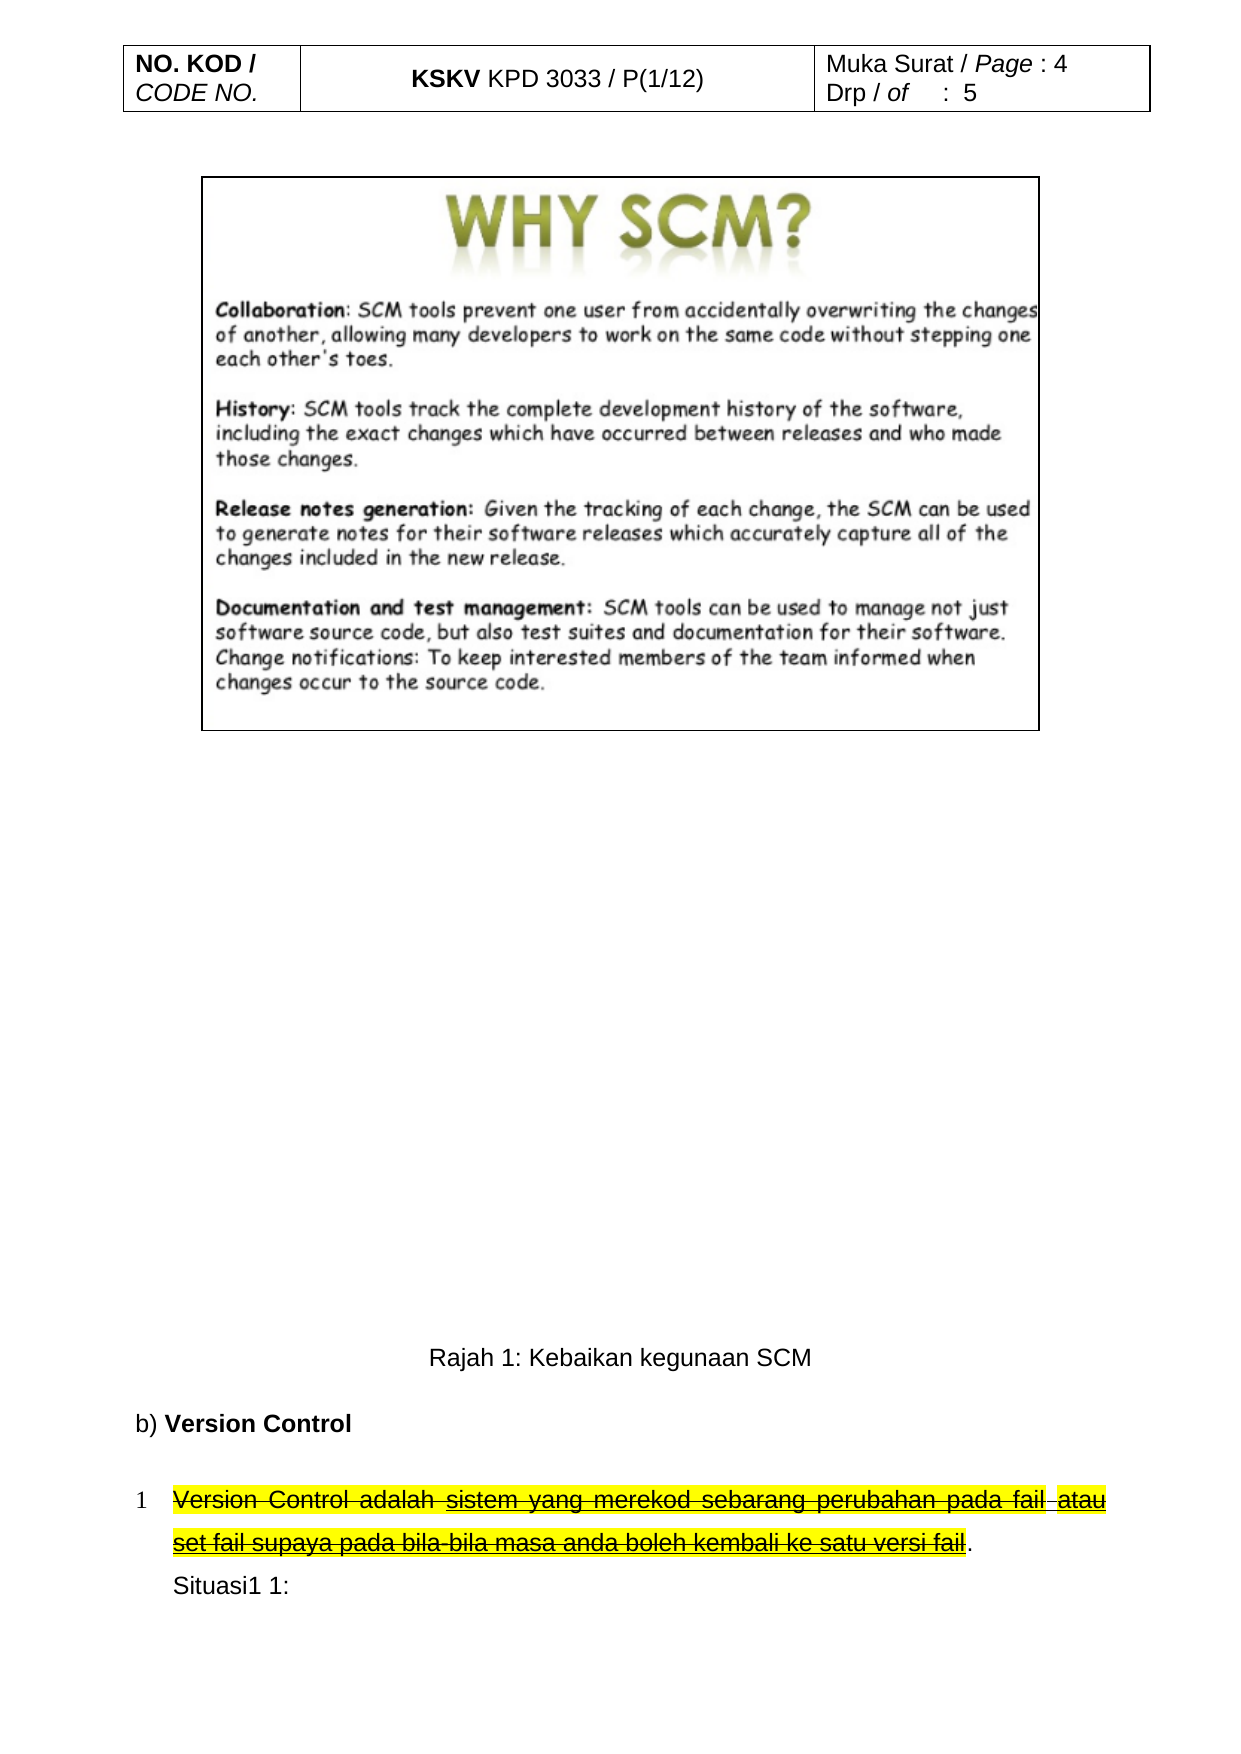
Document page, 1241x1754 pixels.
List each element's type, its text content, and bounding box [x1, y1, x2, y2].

text Situasi1 1: [173, 1571, 1106, 1600]
text Rajah 1: Kebaikan kegunaan SCM [135, 1343, 1106, 1372]
text b) Version Control [135, 1409, 1106, 1438]
list Version Control adalah sistem yang merekod sebarang perubahan pada fail atau set fail supaya pada bila-bila masa anda boleh kembali ke satu versi fail. [135, 1485, 1106, 1557]
picture [203, 178, 1038, 730]
